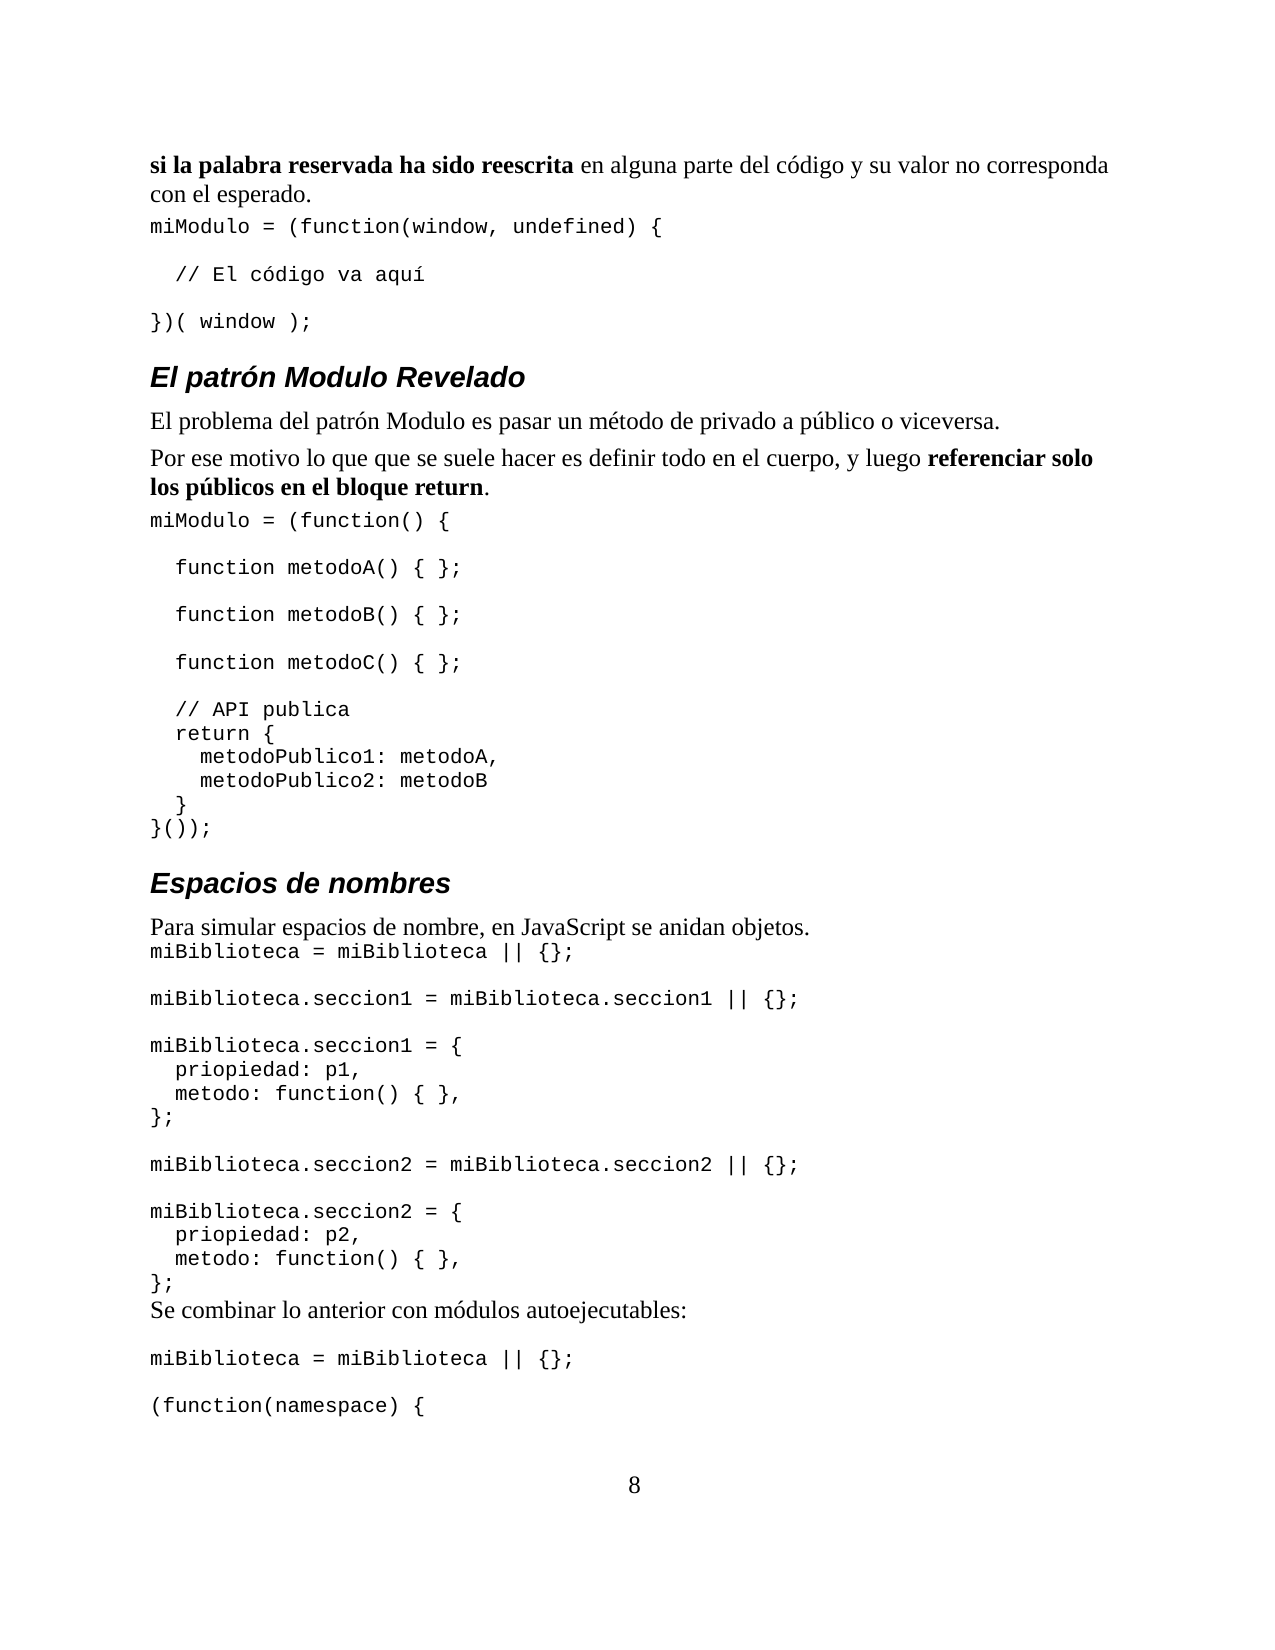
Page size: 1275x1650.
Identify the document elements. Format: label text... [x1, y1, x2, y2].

text return { [150, 723, 1125, 746]
text Por ese motivo lo que que se suele hacer es definir todo en el cuerpo, y luego referenciar solo los públicos en el bloque return. [150, 443, 1125, 501]
text priopiedad: p2, [150, 1224, 1125, 1248]
subtitle El patrón Modulo Revelado [150, 360, 1125, 393]
text metodo: function() { }, [150, 1083, 1125, 1106]
text miBiblioteca = miBiblioteca || {}; [150, 941, 1125, 964]
text si la palabra reservada ha sido reescrita en alguna parte del código y su valor no corresponda con el esperado. [150, 150, 1125, 207]
text (function(namespace) { [150, 1395, 1125, 1419]
text El problema del patrón Modulo es pasar un método de privado a público o viceversa. [150, 406, 1125, 434]
text Se combinar lo anterior con módulos autoejecutables: [150, 1295, 1125, 1324]
text }; [150, 1272, 1125, 1295]
text // API publica [150, 699, 1125, 723]
text miBiblioteca.seccion2 = { [150, 1201, 1125, 1224]
text metodoPublico2: metodoB [150, 770, 1125, 794]
text Para simular espacios de nombre, en JavaScript se anidan objetos. [150, 912, 1125, 941]
text } [150, 794, 1125, 817]
text miBiblioteca = miBiblioteca || {}; [150, 1348, 1125, 1371]
text }; [150, 1106, 1125, 1130]
text function metodoB() { }; [150, 604, 1125, 628]
text metodoPublico1: metodoA, [150, 746, 1125, 770]
text function metodoC() { }; [150, 652, 1125, 675]
text miBiblioteca.seccion1 = miBiblioteca.seccion1 || {}; [150, 988, 1125, 1012]
text function metodoA() { }; [150, 557, 1125, 581]
text metodo: function() { }, [150, 1248, 1125, 1272]
subtitle Espacios de nombres [150, 866, 1125, 899]
text })( window ); [150, 311, 1125, 335]
text miModulo = (function(window, undefined) { [150, 216, 1125, 240]
text // El código va aquí [150, 264, 1125, 287]
text miBiblioteca.seccion2 = miBiblioteca.seccion2 || {}; [150, 1153, 1125, 1177]
text }()); [150, 817, 1125, 841]
text miBiblioteca.seccion1 = { [150, 1035, 1125, 1059]
text priopiedad: p1, [150, 1059, 1125, 1083]
text miModulo = (function() { [150, 510, 1125, 533]
